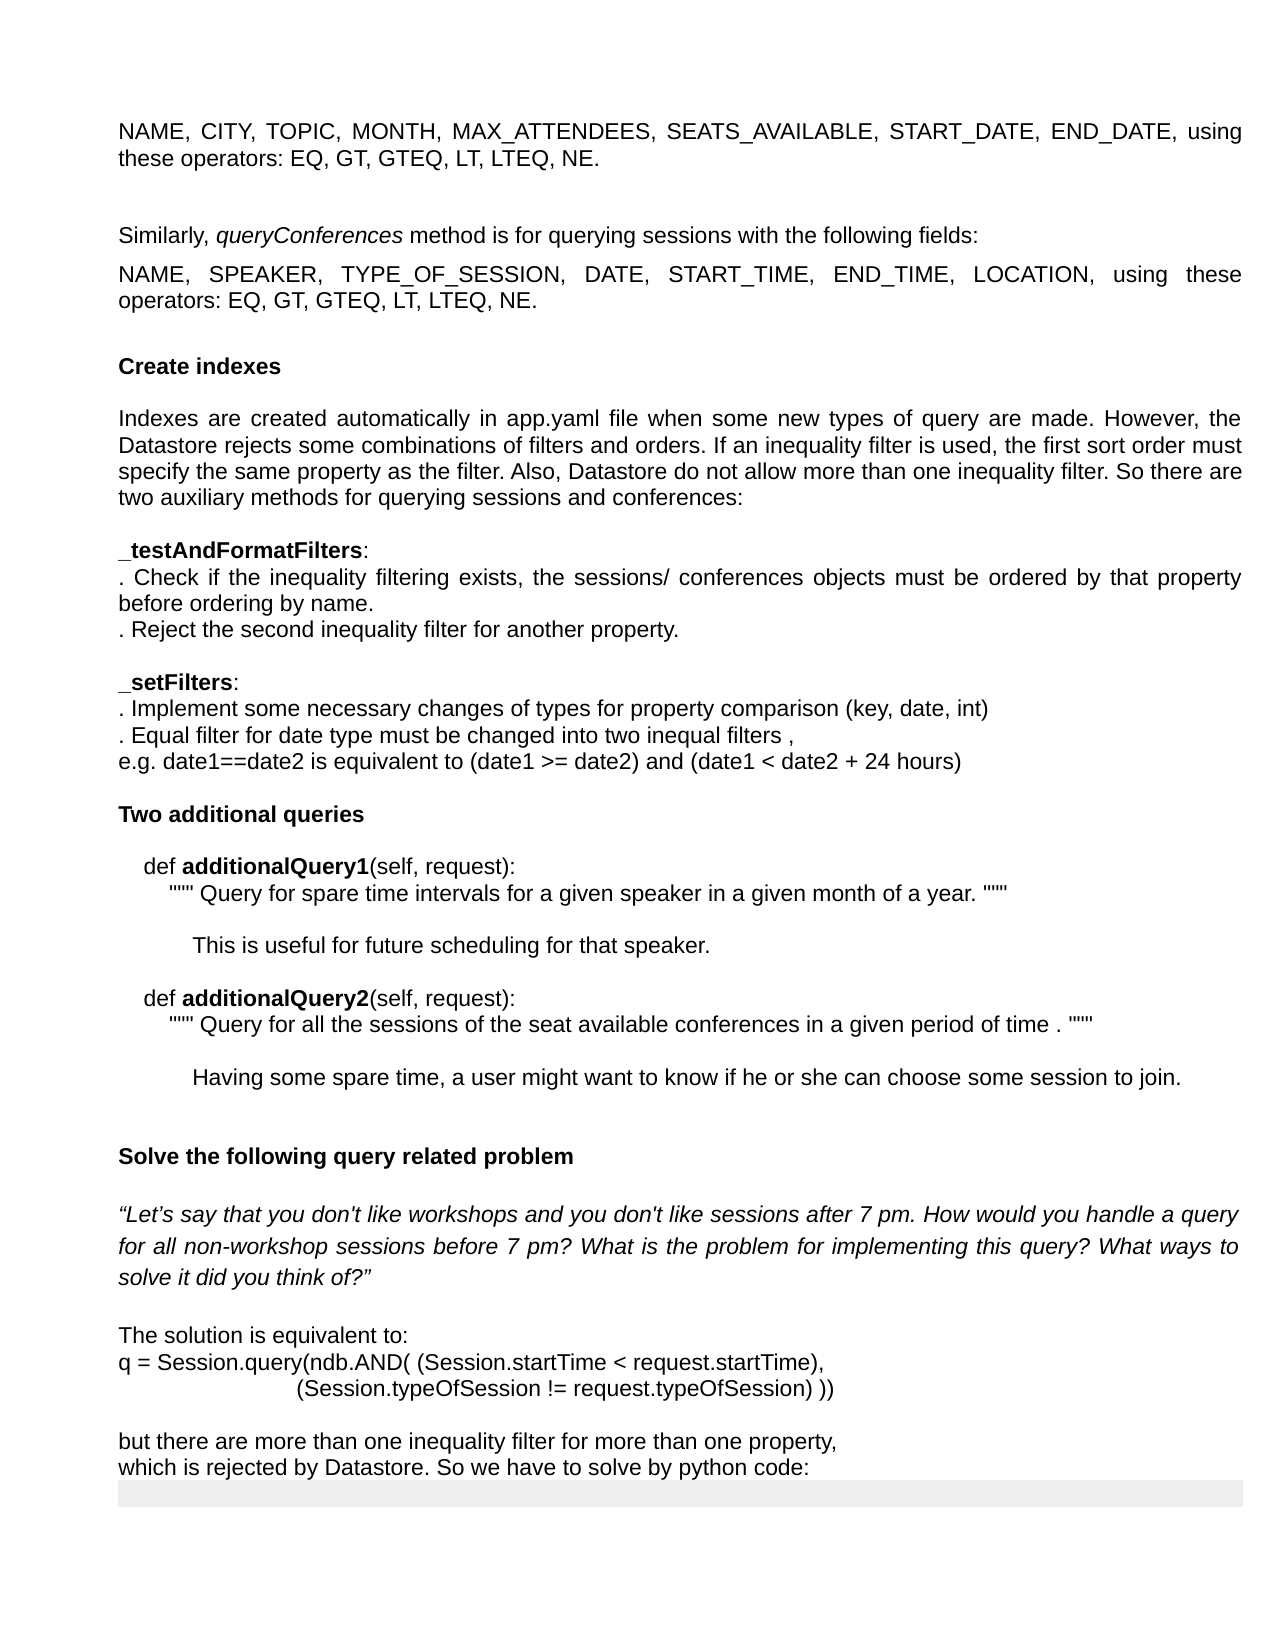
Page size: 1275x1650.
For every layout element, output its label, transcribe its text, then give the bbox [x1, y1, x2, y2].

text “Let’s say that you don't like workshops and you don't like sessions after 7 pm. How would you handle a query for all non-workshop sessions before 7 pm? What is the problem for implementing this query? What ways to solve it did you think of?” [118, 1201, 1243, 1291]
text _setFilters: [118, 669, 1243, 695]
text which is rejected by Datastore. So we have to solve by python code: [118, 1454, 1243, 1480]
text Create indexes [118, 353, 1243, 379]
text This is useful for future scheduling for that speaker. [118, 932, 1243, 959]
text The solution is equivalent to: [118, 1322, 1243, 1348]
text def additionalQuery2(self, request): [118, 985, 1243, 1011]
subtitle Solve the following query related problem [118, 1143, 1243, 1169]
text (Session.typeOfSession != request.typeOfSession) )) [118, 1375, 1243, 1401]
text NAME, CITY, TOPIC, MONTH, MAX_ATTENDEES, SEATS_AVAILABLE, START_DATE, END_DATE, using these operators: EQ, GT, GTEQ, LT, LTEQ, NE. [118, 118, 1243, 171]
text . Implement some necessary changes of types for property comparison (key, date, int) [118, 695, 1243, 722]
text NAME, SPEAKER, TYPE_OF_SESSION, DATE, START_TIME, END_TIME, LOCATION, using these operators: EQ, GT, GTEQ, LT, LTEQ, NE. [118, 261, 1243, 314]
text e.g. date1==date2 is equivalent to (date1 >= date2) and (date1 < date2 + 24 hours) [118, 748, 1243, 774]
text def additionalQuery1(self, request): [118, 853, 1243, 880]
text Similarly, queryConferences method is for querying sessions with the following fields: [118, 222, 1243, 248]
text q = Session.query(ndb.AND( (Session.startTime < request.startTime), [118, 1348, 1243, 1375]
text . Equal filter for date type must be changed into two inequal filters , [118, 722, 1243, 748]
text but there are more than one inequality filter for more than one property, [118, 1428, 1243, 1454]
text Two additional queries [118, 801, 1243, 827]
text . Reject the second inequality filter for another property. [118, 616, 1243, 642]
text """ Query for all the sessions of the seat available conferences in a given period of time . """ [118, 1011, 1243, 1038]
text . Check if the inequality filtering exists, the sessions/ conferences objects must be ordered by that property before ordering by name. [118, 563, 1243, 616]
text Having some spare time, a user might want to know if he or she can choose some session to join. [118, 1064, 1243, 1091]
text _testAndFormatFilters: [118, 537, 1243, 563]
text """ Query for spare time intervals for a given speaker in a given month of a year. """ [118, 880, 1243, 906]
text Indexes are created automatically in app.yaml file when some new types of query are made. However, the Datastore rejects some combinations of filters and orders. If an inequality filter is used, the first sort order must specify the same property as the filter. Also, Datastore do not allow more than one inequality filter. So there are two auxiliary methods for querying sessions and conferences: [118, 405, 1243, 511]
